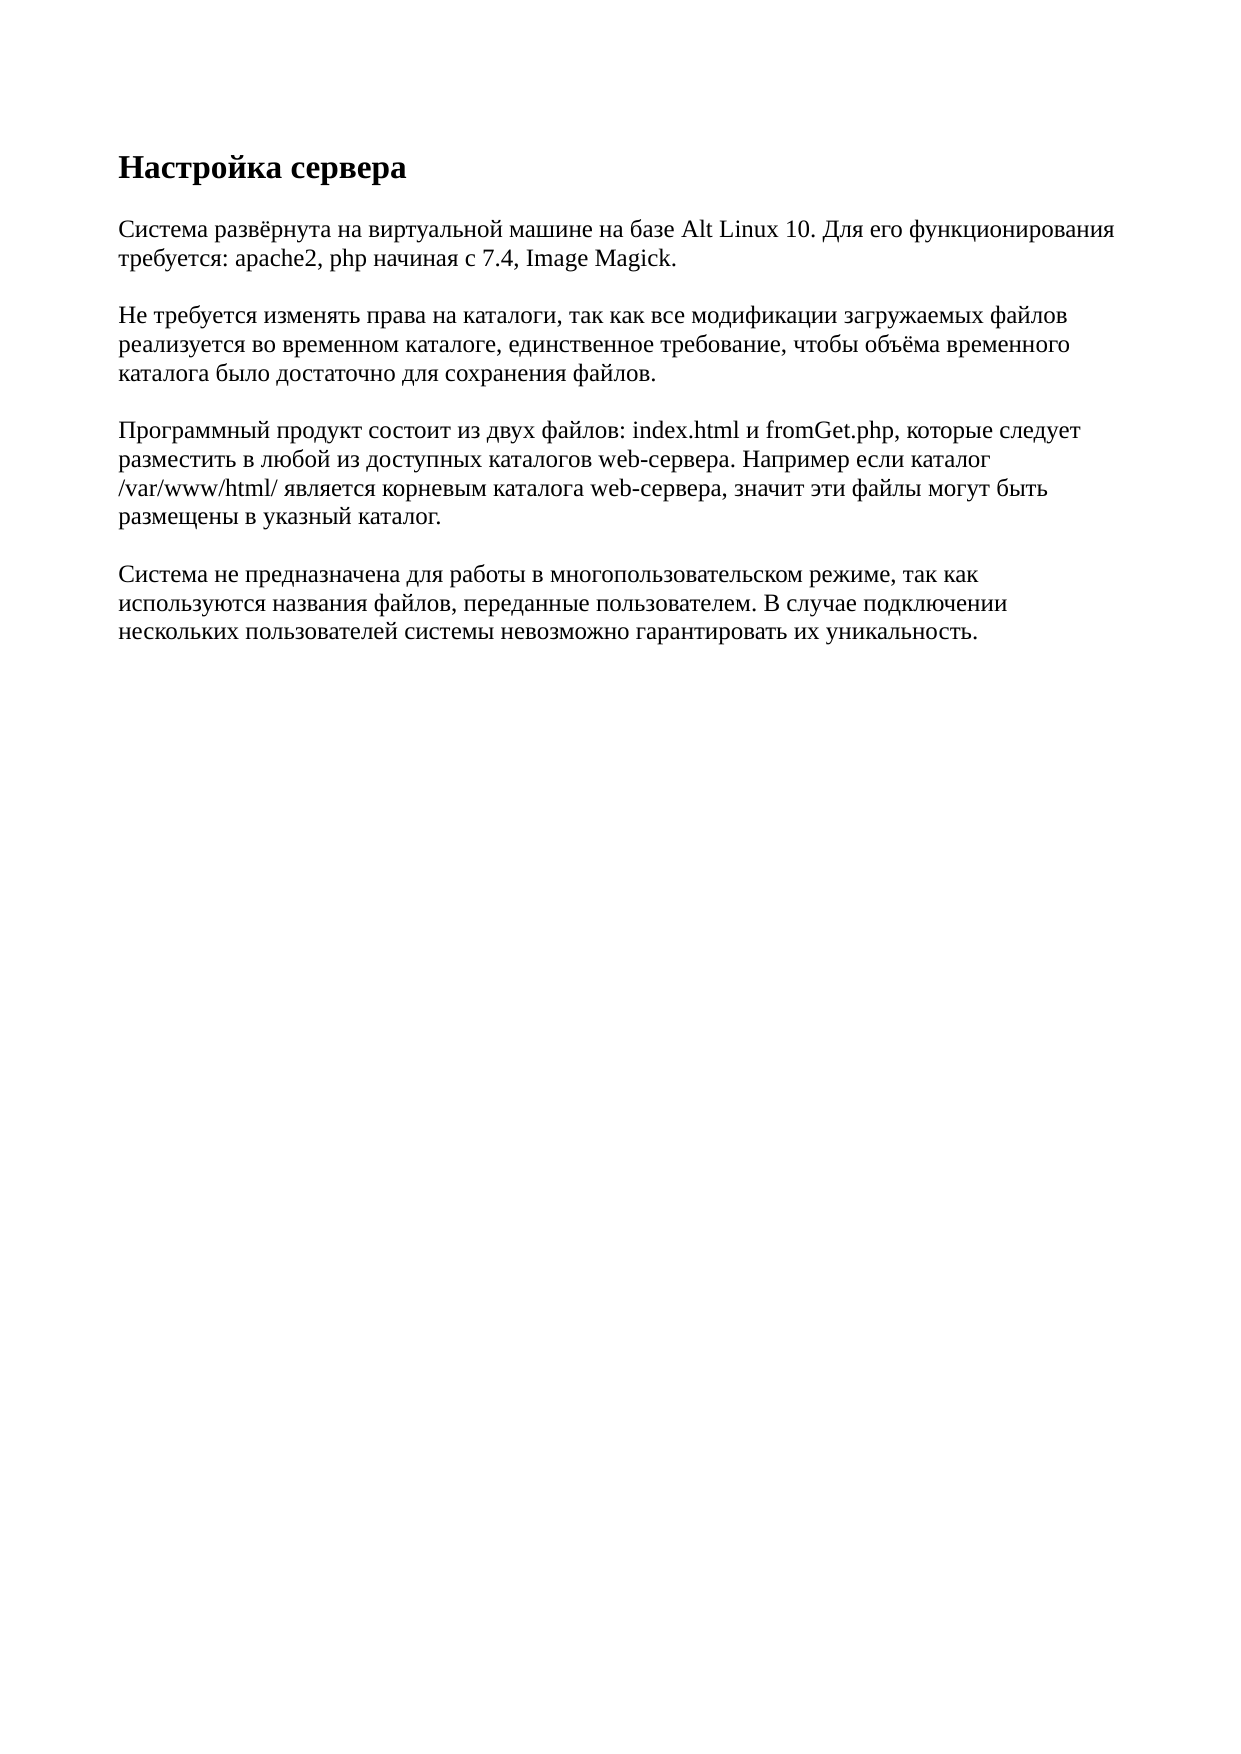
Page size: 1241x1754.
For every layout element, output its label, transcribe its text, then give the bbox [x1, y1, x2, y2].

text Настройка сервера [118, 147, 1122, 185]
text Система развёрнута на виртуальной машине на базе Alt Linux 10. Для его функционирования требуется: apache2, php начиная с 7.4, Image Magick. [118, 214, 1122, 271]
text Программный продукт состоит из двух файлов: index.html и fromGet.php, которые следует разместить в любой из доступных каталогов web-сервера. Например если каталог /var/www/html/ является корневым каталога web-сервера, значит эти файлы могут быть размещены в указный каталог. [118, 415, 1122, 530]
text Не требуется изменять права на каталоги, так как все модификации загружаемых файлов реализуется во временном каталоге, единственное требование, чтобы объёма временного каталога было достаточно для сохранения файлов. [118, 300, 1122, 386]
text Система не предназначена для работы в многопользовательском режиме, так как используются названия файлов, переданные пользователем. В случае подключении нескольких пользователей системы невозможно гарантировать их уникальность. [118, 559, 1122, 645]
